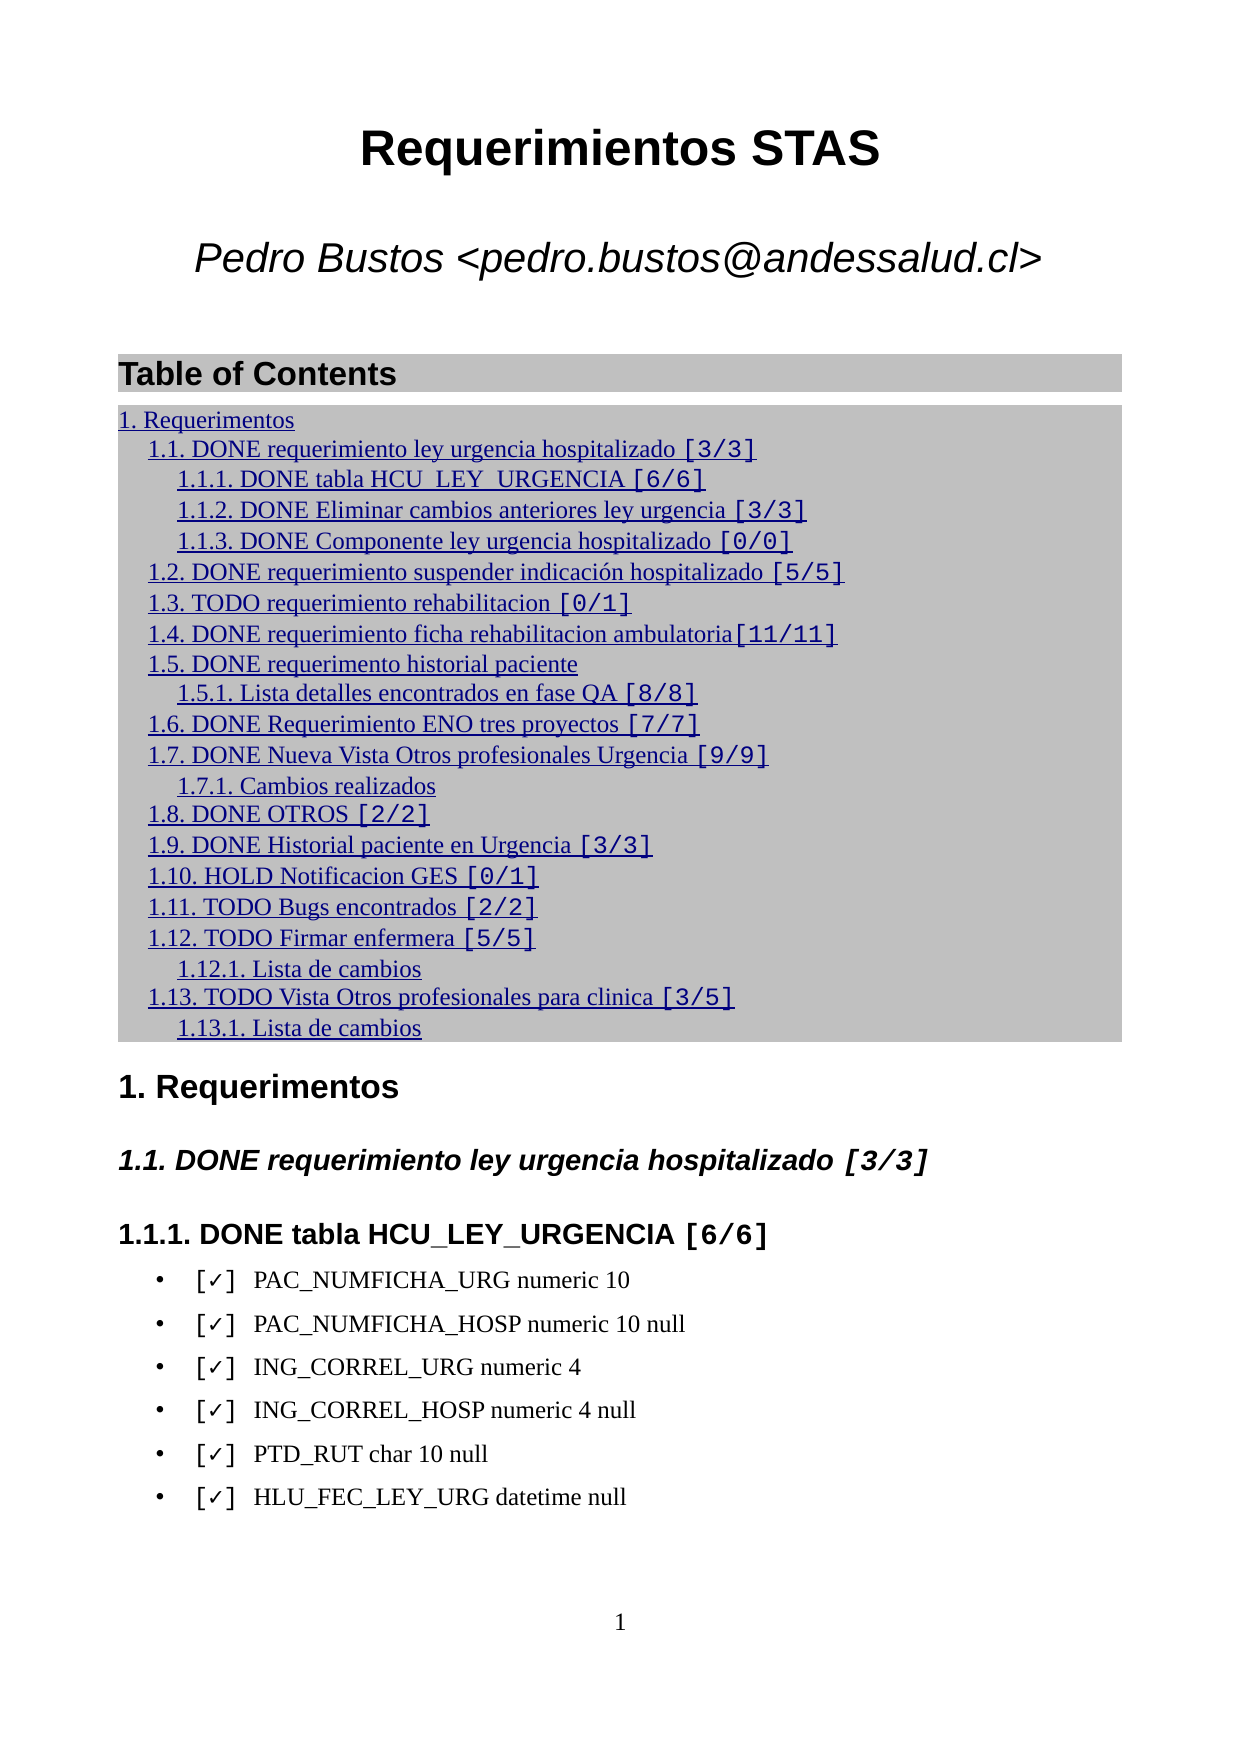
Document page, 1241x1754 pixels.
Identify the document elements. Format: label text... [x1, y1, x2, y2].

text 1.4. DONE requerimiento ficha rehabilitacion ambulatoria[11/11] [148, 619, 1122, 649]
text 1.8. DONE OTROS [2/2] [148, 799, 1122, 830]
text 1.11. TODO Bugs encontrados [2/2] [148, 892, 1122, 923]
list [✓] PAC_NUMFICHA_HOSP numeric 10 null [156, 1309, 1122, 1339]
text 1.13.1. Lista de cambios [177, 1013, 1122, 1042]
text 1.12. TODO Firmar enfermera [5/5] [148, 923, 1122, 954]
text 1.1.2. DONE Eliminar cambios anteriores ley urgencia [3/3] [177, 495, 1122, 526]
subtitle Table of Contents [118, 354, 1122, 392]
list [✓] ING_CORREL_HOSP numeric 4 null [156, 1395, 1122, 1426]
text 1.12.1. Lista de cambios [177, 954, 1122, 982]
subtitle Requerimentos [118, 1067, 1122, 1106]
list [✓] HLU_FEC_LEY_URG datetime null [156, 1482, 1122, 1513]
text 1.7. DONE Nueva Vista Otros profesionales Urgencia [9/9] [148, 740, 1122, 771]
text 1.1.1. DONE tabla HCU_LEY_URGENCIA [6/6] [177, 464, 1122, 495]
text 1. Requerimentos [118, 405, 1122, 434]
title Requerimientos STAS [118, 118, 1122, 176]
text 1.5.1. Lista detalles encontrados en fase QA [8/8] [177, 678, 1122, 709]
subtitle DONE tabla HCU_LEY_URGENCIA [6/6] [118, 1217, 1122, 1253]
list [✓] PTD_RUT char 10 null [156, 1439, 1122, 1469]
text 1.6. DONE Requerimiento ENO tres proyectos [7/7] [148, 709, 1122, 740]
text 1.9. DONE Historial paciente en Urgencia [3/3] [148, 830, 1122, 861]
text 1.1.3. DONE Componente ley urgencia hospitalizado [0/0] [177, 526, 1122, 557]
text 1.2. DONE requerimiento suspender indicación hospitalizado [5/5] [148, 557, 1122, 588]
subtitle Pedro Bustos <pedro.bustos@andessalud.cl> [118, 233, 1122, 281]
text 1.7.1. Cambios realizados [177, 771, 1122, 799]
text 1.3. TODO requerimiento rehabilitacion [0/1] [148, 588, 1122, 619]
list [✓] ING_CORREL_URG numeric 4 [156, 1352, 1122, 1383]
text 1.13. TODO Vista Otros profesionales para clinica [3/5] [148, 982, 1122, 1013]
text 1.10. HOLD Notificacion GES [0/1] [148, 861, 1122, 892]
text 1.5. DONE requerimento historial paciente [148, 649, 1122, 678]
list [✓] PAC_NUMFICHA_URG numeric 10 [156, 1265, 1122, 1296]
text 1.1. DONE requerimiento ley urgencia hospitalizado [3/3] [148, 434, 1122, 464]
subtitle DONE requerimiento ley urgencia hospitalizado [3/3] [118, 1143, 1122, 1179]
